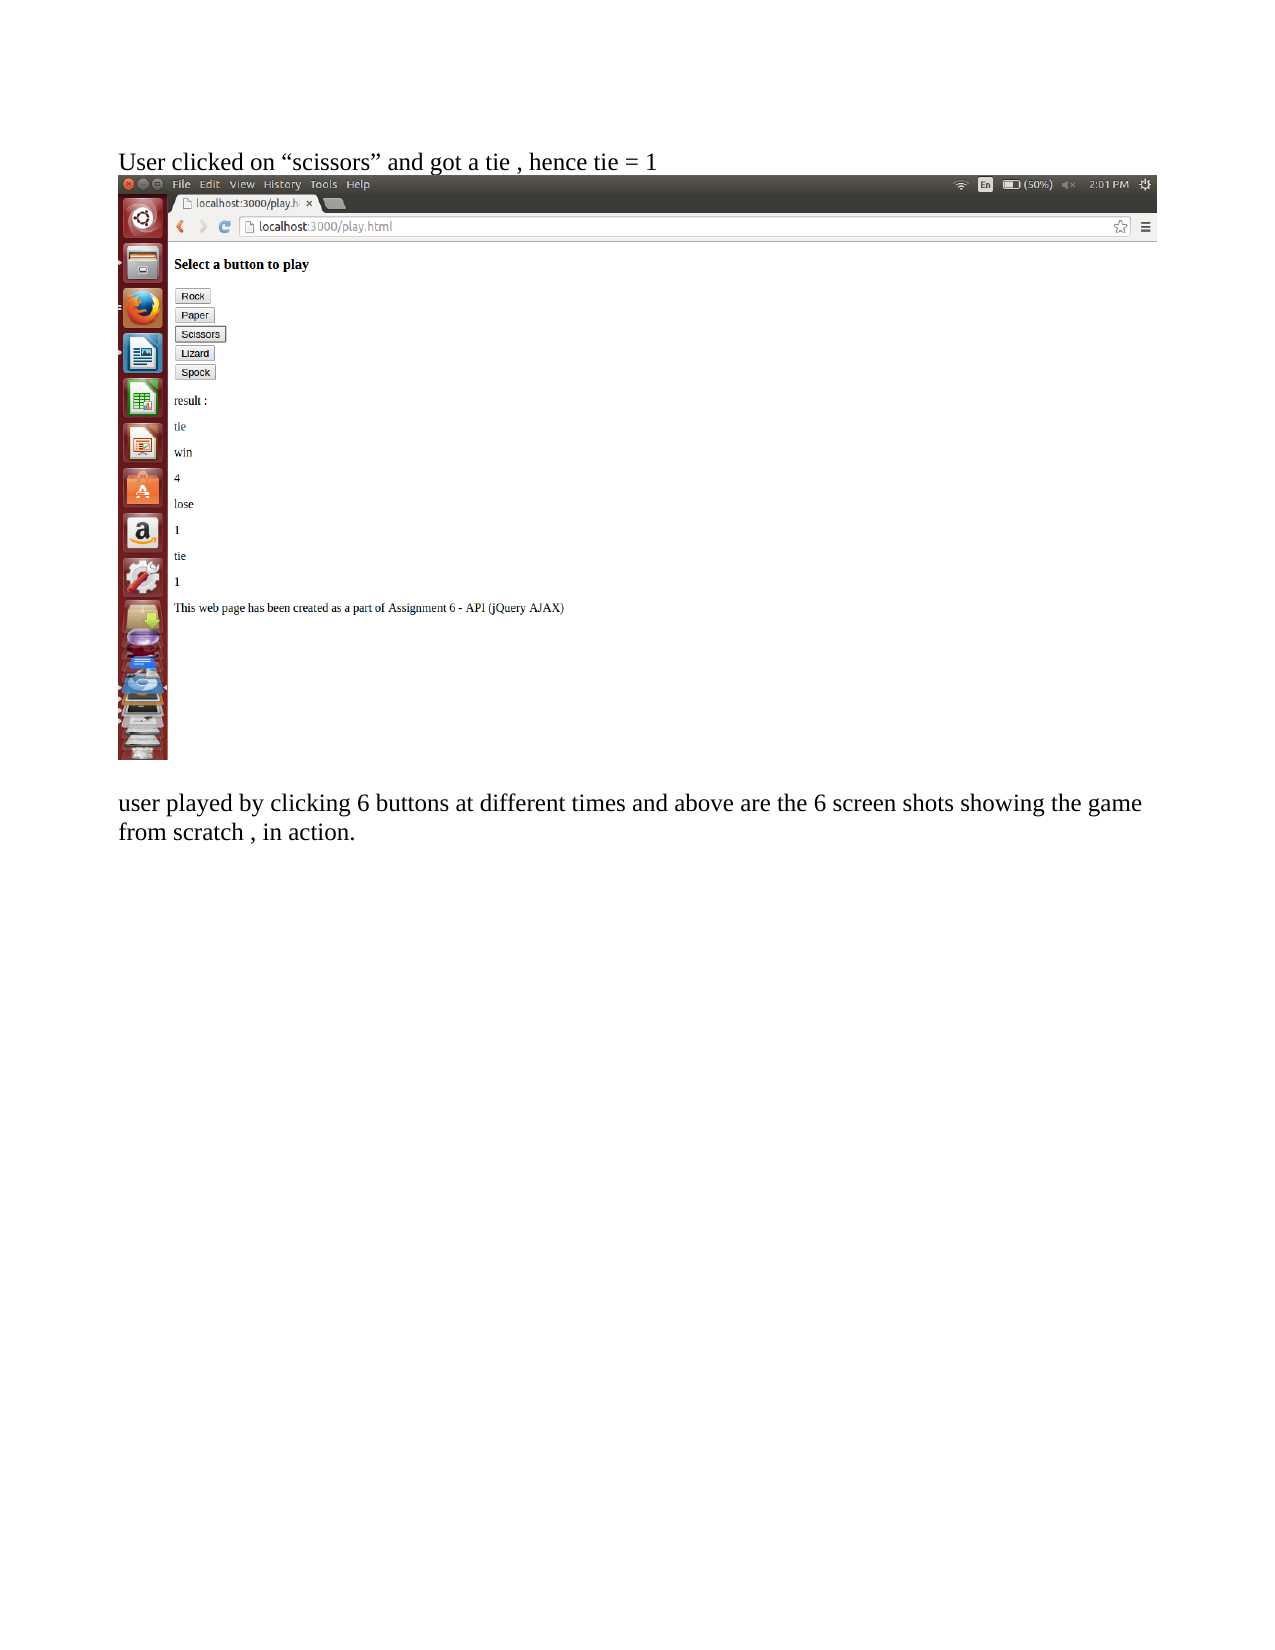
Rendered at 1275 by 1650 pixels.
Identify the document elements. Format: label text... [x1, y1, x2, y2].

text User clicked on “scissors” and got a tie , hence tie = 1 [118, 147, 1157, 175]
text user played by clicking 6 buttons at different times and above are the 6 screen shots showing the game from scratch , in action. [118, 788, 1157, 846]
picture [118, 175, 1157, 760]
